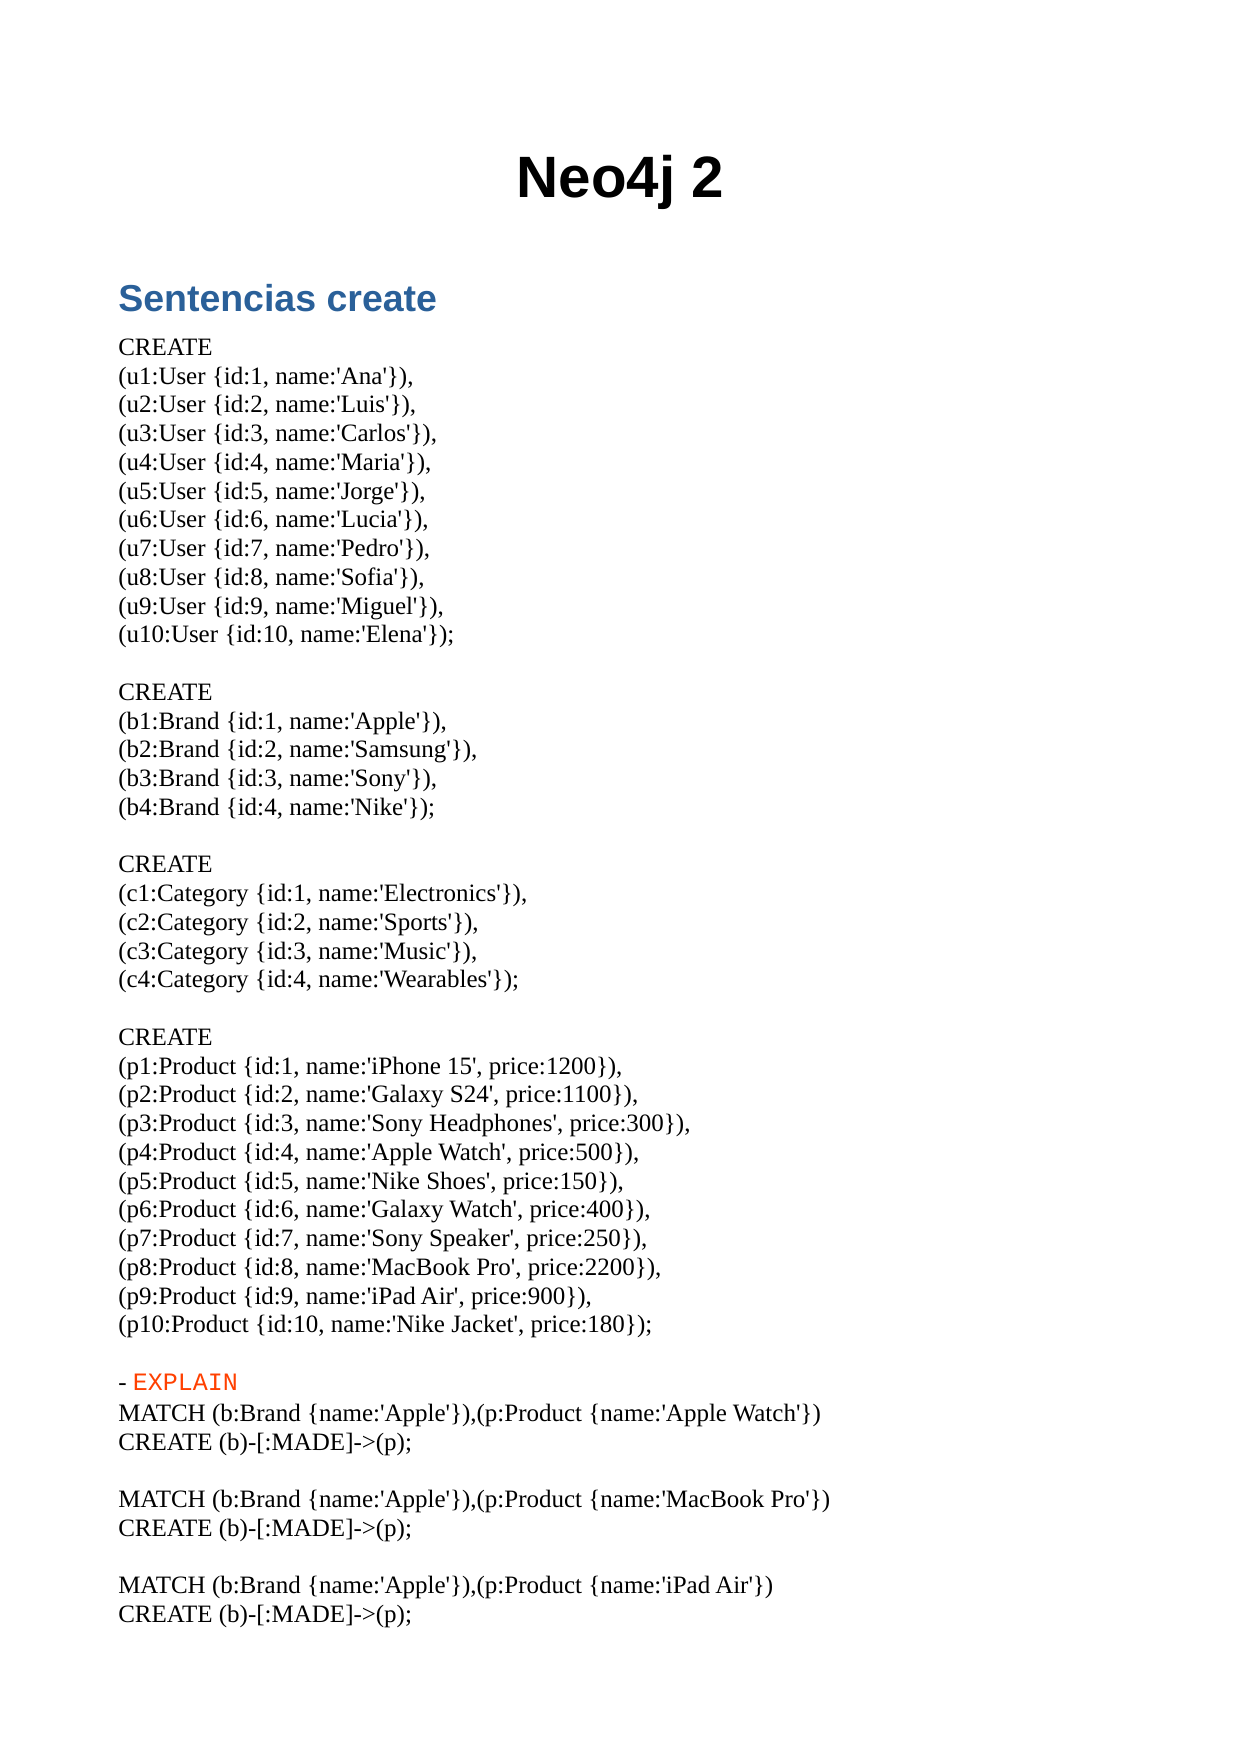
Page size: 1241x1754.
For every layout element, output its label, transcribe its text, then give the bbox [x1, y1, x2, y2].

text (b3:Brand {id:3, name:'Sony'}), [118, 763, 1122, 792]
text (u2:User {id:2, name:'Luis'}), [118, 389, 1122, 418]
text (u10:User {id:10, name:'Elena'}); [118, 619, 1122, 648]
subtitle Sentencias create [118, 276, 1122, 319]
text (p10:Product {id:10, name:'Nike Jacket', price:180}); [118, 1309, 1122, 1338]
text (u7:User {id:7, name:'Pedro'}), [118, 533, 1122, 562]
text MATCH (b:Brand {name:'Apple'}),(p:Product {name:'Apple Watch'}) [118, 1398, 1122, 1427]
text (p8:Product {id:8, name:'MacBook Pro', price:2200}), [118, 1252, 1122, 1281]
text (u9:User {id:9, name:'Miguel'}), [118, 591, 1122, 619]
text (p2:Product {id:2, name:'Galaxy S24', price:1100}), [118, 1079, 1122, 1108]
text (u3:User {id:3, name:'Carlos'}), [118, 418, 1122, 447]
text (b4:Brand {id:4, name:'Nike'}); [118, 792, 1122, 821]
text CREATE [118, 849, 1122, 878]
text (p4:Product {id:4, name:'Apple Watch', price:500}), [118, 1137, 1122, 1166]
text (p1:Product {id:1, name:'iPhone 15', price:1200}), [118, 1051, 1122, 1079]
text (p6:Product {id:6, name:'Galaxy Watch', price:400}), [118, 1194, 1122, 1223]
text (p3:Product {id:3, name:'Sony Headphones', price:300}), [118, 1108, 1122, 1137]
text CREATE [118, 1022, 1122, 1051]
text (p7:Product {id:7, name:'Sony Speaker', price:250}), [118, 1223, 1122, 1252]
text (u6:User {id:6, name:'Lucia'}), [118, 504, 1122, 533]
text (u4:User {id:4, name:'Maria'}), [118, 447, 1122, 476]
text (b2:Brand {id:2, name:'Samsung'}), [118, 734, 1122, 763]
text CREATE [118, 677, 1122, 706]
text (c1:Category {id:1, name:'Electronics'}), [118, 878, 1122, 907]
text (u5:User {id:5, name:'Jorge'}), [118, 476, 1122, 504]
text (c3:Category {id:3, name:'Music'}), [118, 936, 1122, 964]
text (u1:User {id:1, name:'Ana'}), [118, 361, 1122, 389]
text (u8:User {id:8, name:'Sofia'}), [118, 562, 1122, 591]
text (p9:Product {id:9, name:'iPad Air', price:900}), [118, 1281, 1122, 1309]
text MATCH (b:Brand {name:'Apple'}),(p:Product {name:'MacBook Pro'}) [118, 1484, 1122, 1513]
text (c4:Category {id:4, name:'Wearables'}); [118, 964, 1122, 993]
text CREATE (b)-[:MADE]->(p); [118, 1513, 1122, 1542]
text - EXPLAIN [118, 1367, 1122, 1398]
text MATCH (b:Brand {name:'Apple'}),(p:Product {name:'iPad Air'}) [118, 1570, 1122, 1599]
text (b1:Brand {id:1, name:'Apple'}), [118, 706, 1122, 734]
text CREATE (b)-[:MADE]->(p); [118, 1599, 1122, 1628]
title Neo4j 2 [118, 143, 1122, 210]
text CREATE [118, 332, 1122, 361]
text (c2:Category {id:2, name:'Sports'}), [118, 907, 1122, 936]
text CREATE (b)-[:MADE]->(p); [118, 1427, 1122, 1455]
text (p5:Product {id:5, name:'Nike Shoes', price:150}), [118, 1166, 1122, 1194]
